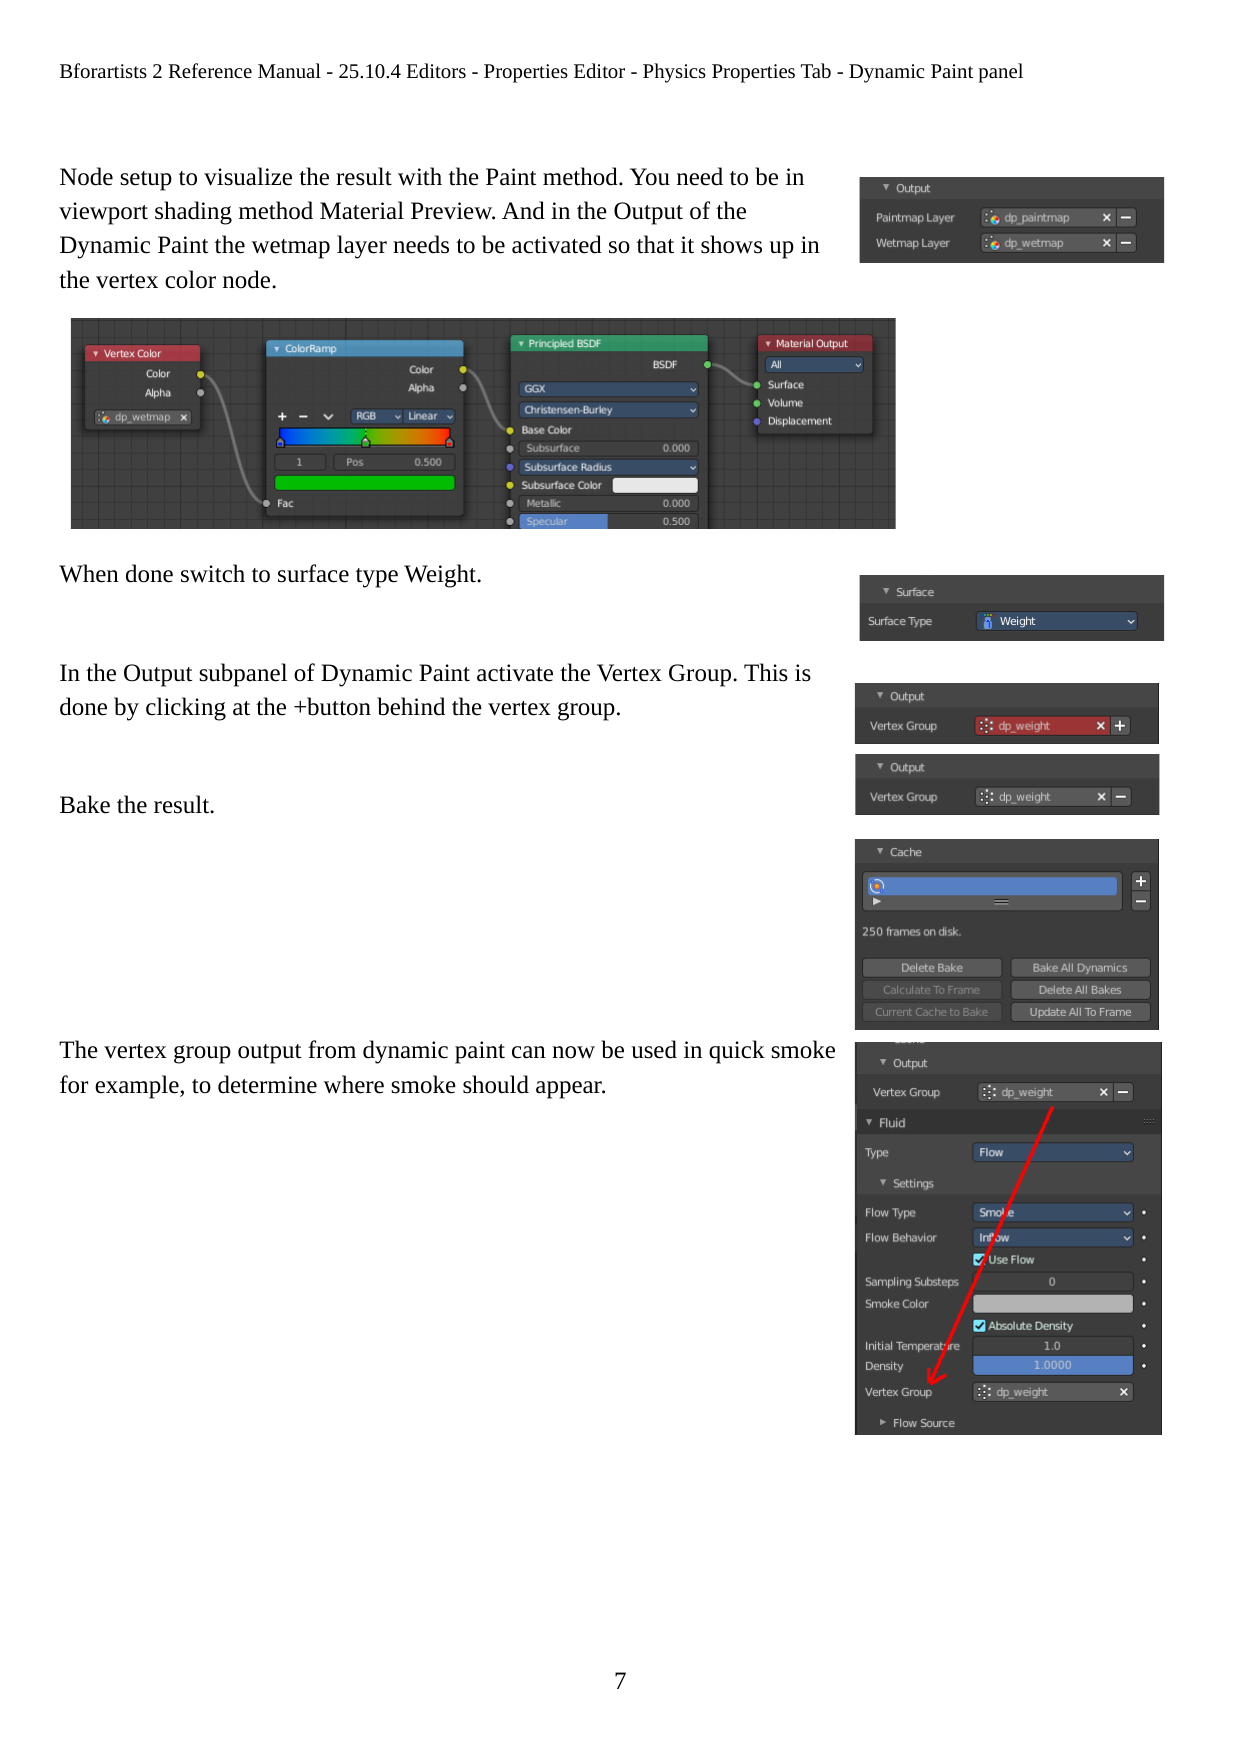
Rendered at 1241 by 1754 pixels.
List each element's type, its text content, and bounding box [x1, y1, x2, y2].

picture [854, 683, 1159, 744]
text When done switch to surface type Weight. [59, 559, 1181, 588]
picture [859, 177, 1165, 263]
picture [70, 318, 896, 529]
picture [859, 575, 1165, 641]
picture [854, 839, 1159, 1030]
picture [855, 754, 1160, 815]
text Node setup to visualize the result with the Paint method. You need to be in viewport shading method Material Preview. And in the Output of the Dynamic Paint the wetmap layer needs to be activated so that it shows up in the vertex color node. [59, 162, 1181, 294]
picture [854, 1042, 1162, 1435]
text Bake the result. [59, 790, 1181, 819]
text The vertex group output from dynamic paint can now be used in quick smoke for example, to determine where smoke should appear. [59, 1036, 1181, 1099]
text In the Output subpanel of Dynamic Paint activate the Vertex Group. This is done by clicking at the +button behind the vertex group. [59, 658, 1181, 721]
